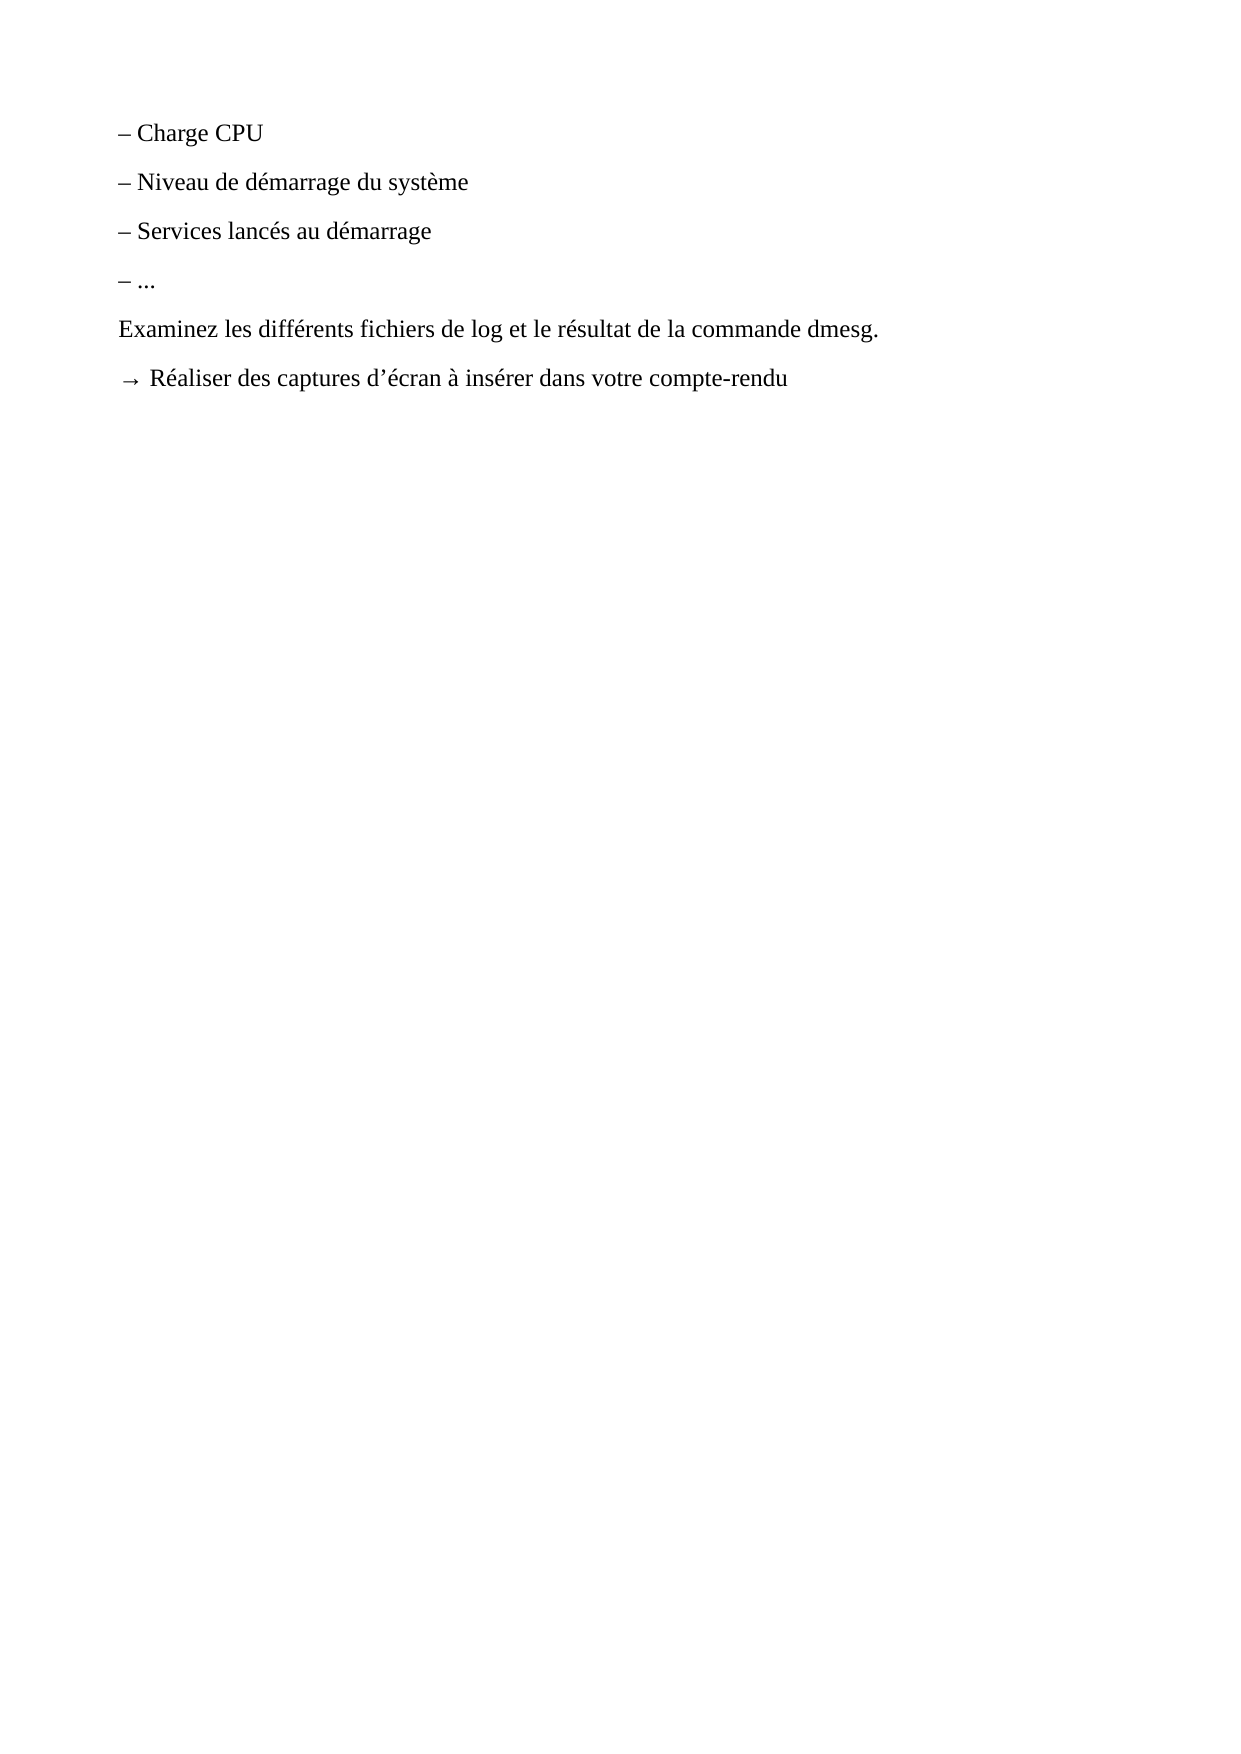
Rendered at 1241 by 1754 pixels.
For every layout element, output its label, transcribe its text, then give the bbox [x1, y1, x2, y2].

text – Services lancés au démarrage [118, 216, 1122, 245]
text – Charge CPU [118, 118, 1122, 147]
text – Niveau de démarrage du système [118, 167, 1122, 196]
text Examinez les différents fichiers de log et le résultat de la commande dmesg. [118, 314, 1122, 343]
text → Réaliser des captures d’écran à insérer dans votre compte-rendu [118, 363, 1122, 392]
text – ... [118, 265, 1122, 294]
